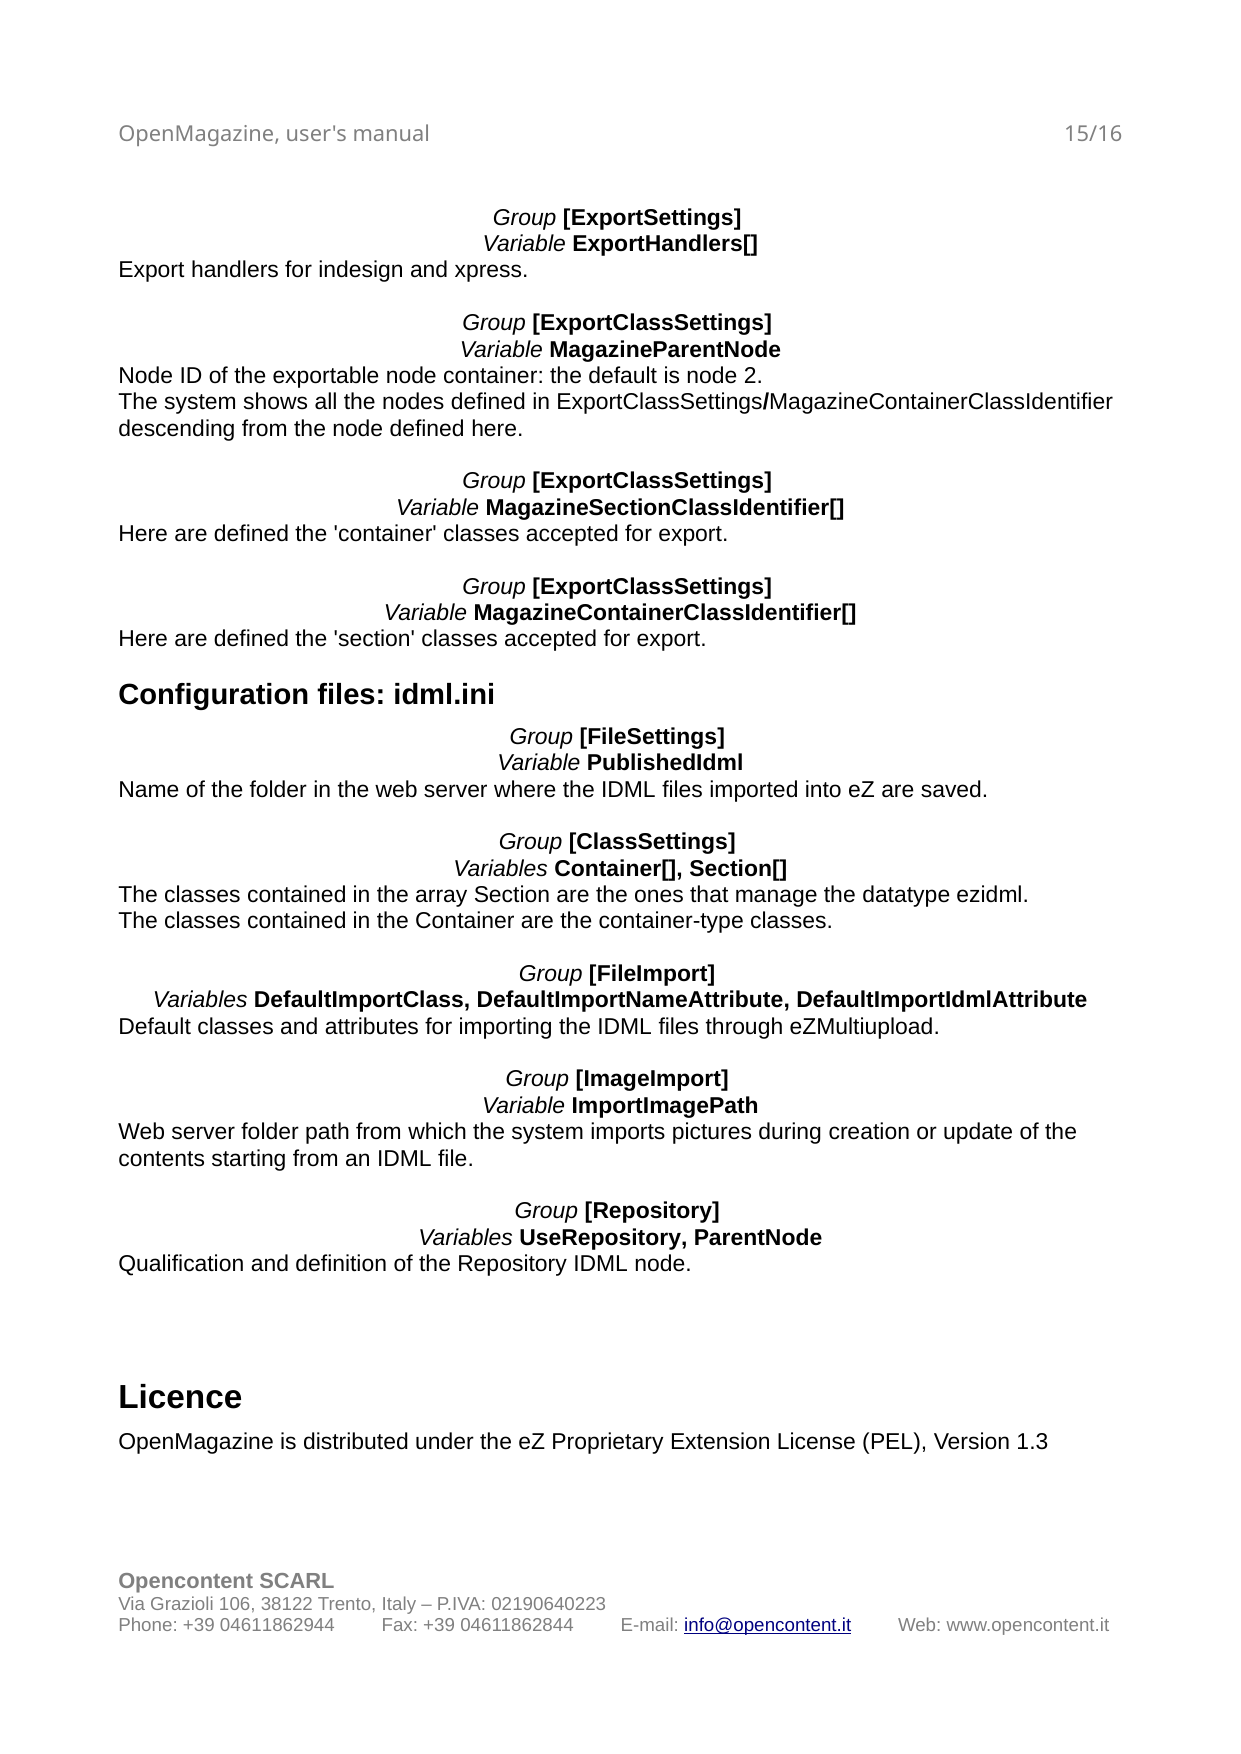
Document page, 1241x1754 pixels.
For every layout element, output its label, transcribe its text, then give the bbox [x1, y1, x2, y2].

text Node ID of the exportable node container: the default is node 2. [118, 362, 1122, 388]
subtitle Licence [118, 1377, 1122, 1416]
text The classes contained in the array Section are the ones that manage the datatype ezidml. [118, 881, 1122, 907]
text Name of the folder in the web server where the IDML files imported into eZ are saved. [118, 776, 1122, 802]
text Group [ImageImport] [118, 1065, 1122, 1092]
text Variable MagazineSectionClassIdentifier[] [118, 494, 1122, 520]
text OpenMagazine is distributed under the eZ Proprietary Extension License (PEL), Version 1.3 [118, 1428, 1122, 1454]
text Variable MagazineContainerClassIdentifier[] [118, 599, 1122, 625]
text Export handlers for indesign and xpress. [118, 256, 1122, 283]
text Group [ExportClassSettings] [118, 573, 1122, 599]
text Group [FileImport] [118, 960, 1122, 986]
text Group [ExportClassSettings] [118, 467, 1122, 494]
text Variables Container[], Section[] [118, 854, 1122, 881]
text The system shows all the nodes defined in ExportClassSettings/MagazineContainerClassIdentifier descending from the node defined here. [118, 388, 1122, 441]
text Group [FileSettings] [118, 723, 1122, 749]
text Group [ExportSettings] [118, 204, 1122, 230]
text Variable MagazineParentNode [118, 336, 1122, 362]
text Here are defined the 'container' classes accepted for export. [118, 520, 1122, 546]
text Default classes and attributes for importing the IDML files through eZMultiupload. [118, 1013, 1122, 1039]
text Group [Repository] [118, 1197, 1122, 1223]
text Group [ExportClassSettings] [118, 309, 1122, 336]
subtitle Configuration files: idml.ini [118, 677, 1122, 710]
text Variable ExportHandlers[] [118, 230, 1122, 256]
text Variable ImportImagePath [118, 1092, 1122, 1118]
text Variables DefaultImportClass, DefaultImportNameAttribute, DefaultImportIdmlAttribute [118, 986, 1122, 1013]
text Web server folder path from which the system imports pictures during creation or update of the contents starting from an IDML file. [118, 1118, 1122, 1171]
text Qualification and definition of the Repository IDML node. [118, 1250, 1122, 1276]
text The classes contained in the Container are the container-type classes. [118, 907, 1122, 934]
text Variables UseRepository, ParentNode [118, 1223, 1122, 1250]
text Here are defined the 'section' classes accepted for export. [118, 625, 1122, 652]
text Group [ClassSettings] [118, 828, 1122, 854]
text Variable PublishedIdml [118, 749, 1122, 776]
